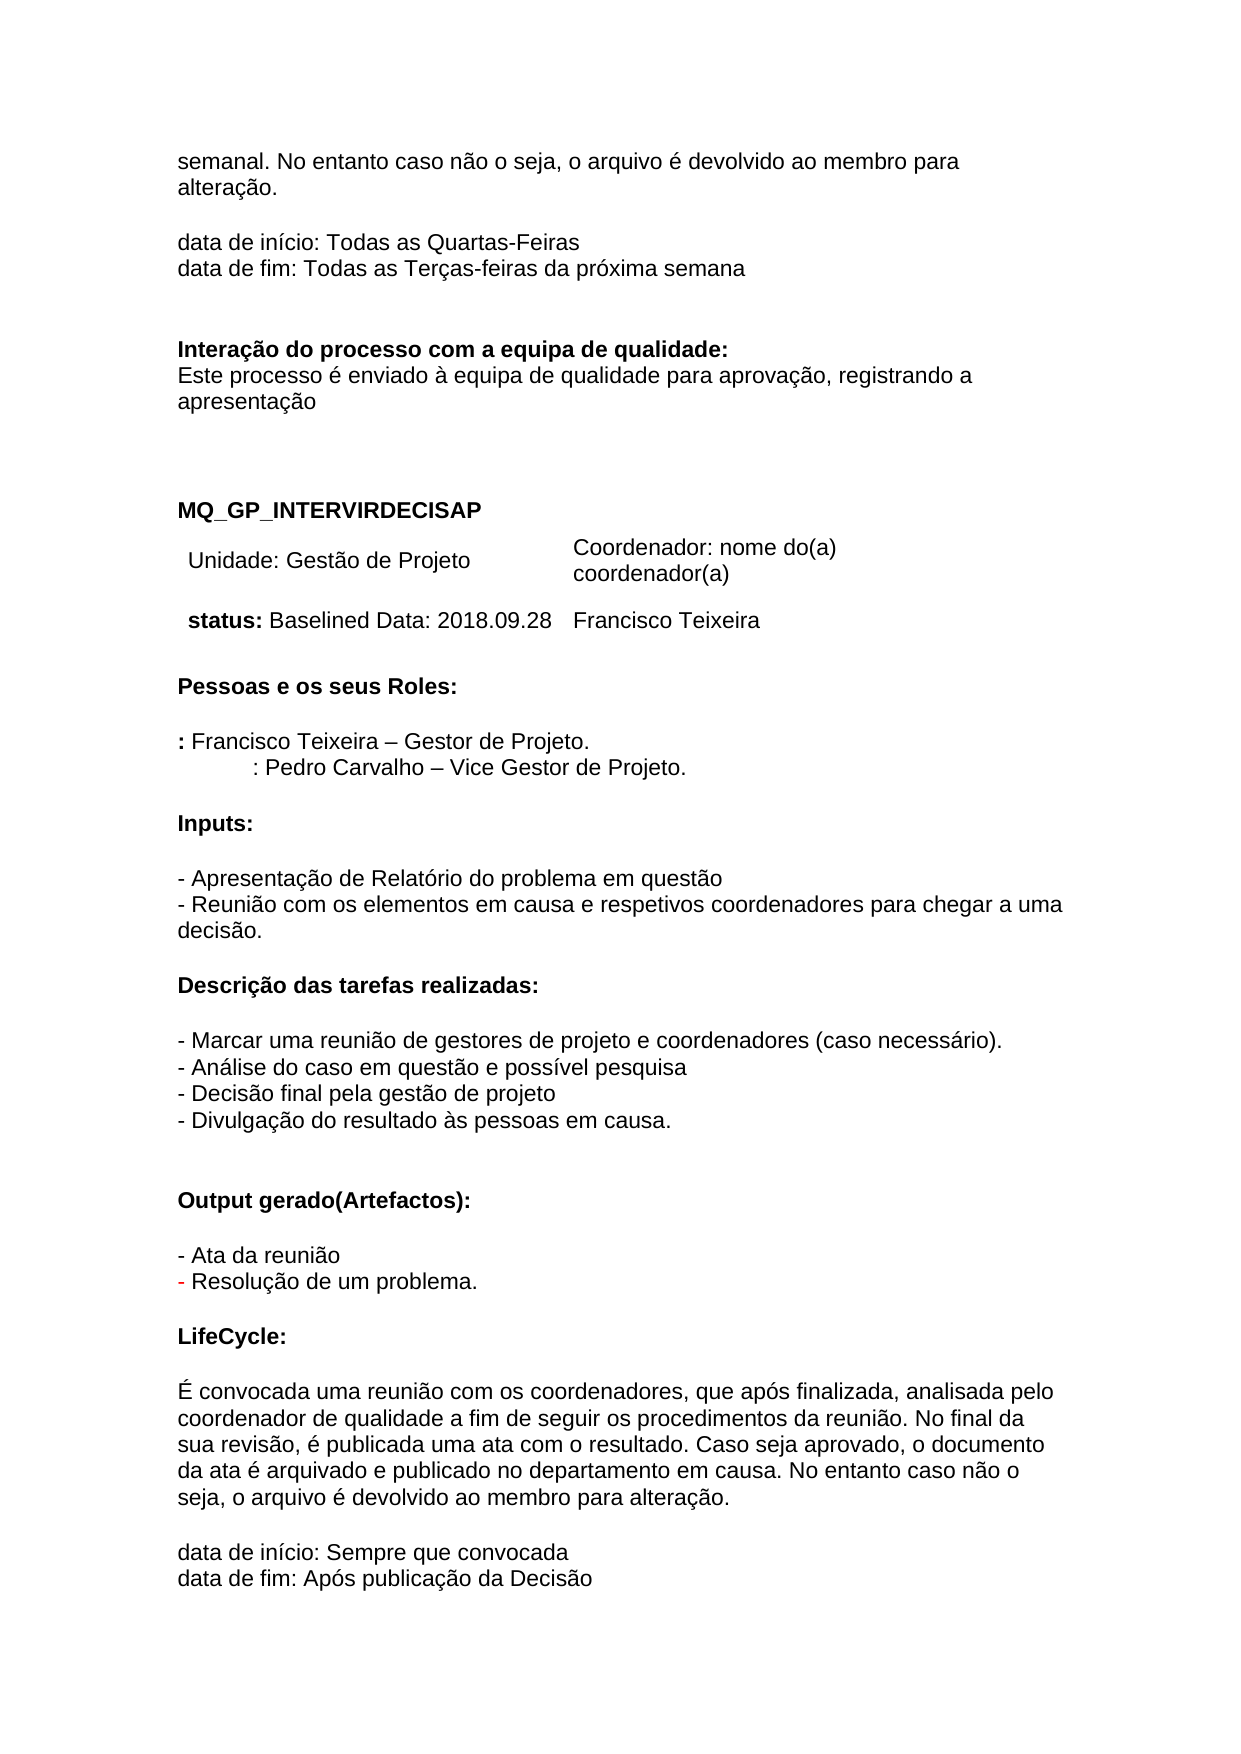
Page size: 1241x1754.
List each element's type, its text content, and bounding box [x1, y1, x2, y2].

text - Decisão final pela gestão de projeto [177, 1080, 1063, 1107]
text Descrição das tarefas realizadas: [177, 972, 1063, 999]
text data de fim: Todas as Terças-feiras da próxima semana [177, 255, 1063, 282]
text data de início: Sempre que convocada [177, 1539, 1063, 1565]
text - Resolução de um problema. [177, 1268, 1063, 1294]
text Este processo é enviado à equipa de qualidade para aprovação, registrando a apresentação [177, 362, 1063, 414]
text data de fim: Após publicação da Decisão [177, 1565, 1063, 1592]
table_cell status: Baselined Data: 2018.09.28 [177, 597, 562, 644]
text MQ_GP_INTERVIRDECISAP [177, 497, 1063, 523]
text - Divulgação do resultado às pessoas em causa. [177, 1107, 1063, 1133]
text : Pedro Carvalho – Vice Gestor de Projeto. [177, 754, 1063, 781]
text Pessoas e os seus Roles: [177, 673, 1063, 699]
text - Ata da reunião [177, 1242, 1063, 1268]
text : Francisco Teixeira – Gestor de Projeto. [177, 728, 1063, 754]
text Interação do processo com a equipa de qualidade: [177, 336, 1063, 362]
table_header Coordenador: nome do(a) coordenador(a) [563, 524, 1010, 597]
text - Reunião com os elementos em causa e respetivos coordenadores para chegar a uma decisão. [177, 891, 1063, 944]
text - Análise do caso em questão e possível pesquisa [177, 1054, 1063, 1080]
text É convocada uma reunião com os coordenadores, que após finalizada, analisada pelo coordenador de qualidade a fim de seguir os procedimentos da reunião. No final da sua revisão, é publicada uma ata com o resultado. Caso seja aprovado, o documento da ata é arquivado e publicado no departamento em causa. No entanto caso não o seja, o arquivo é devolvido ao membro para alteração. [177, 1378, 1063, 1510]
text LifeCycle: [177, 1323, 1063, 1349]
table_header Unidade: Gestão de Projeto [177, 524, 562, 597]
table_cell Francisco Teixeira [563, 597, 1010, 644]
text Output gerado(Artefactos): [177, 1187, 1063, 1213]
text data de início: Todas as Quartas-Feiras [177, 229, 1063, 255]
text Inputs: [177, 809, 1063, 836]
text - Marcar uma reunião de gestores de projeto e coordenadores (caso necessário). [177, 1027, 1063, 1054]
text - Apresentação de Relatório do problema em questão [177, 864, 1063, 891]
text semanal. No entanto caso não o seja, o arquivo é devolvido ao membro para alteração. [177, 148, 1063, 200]
